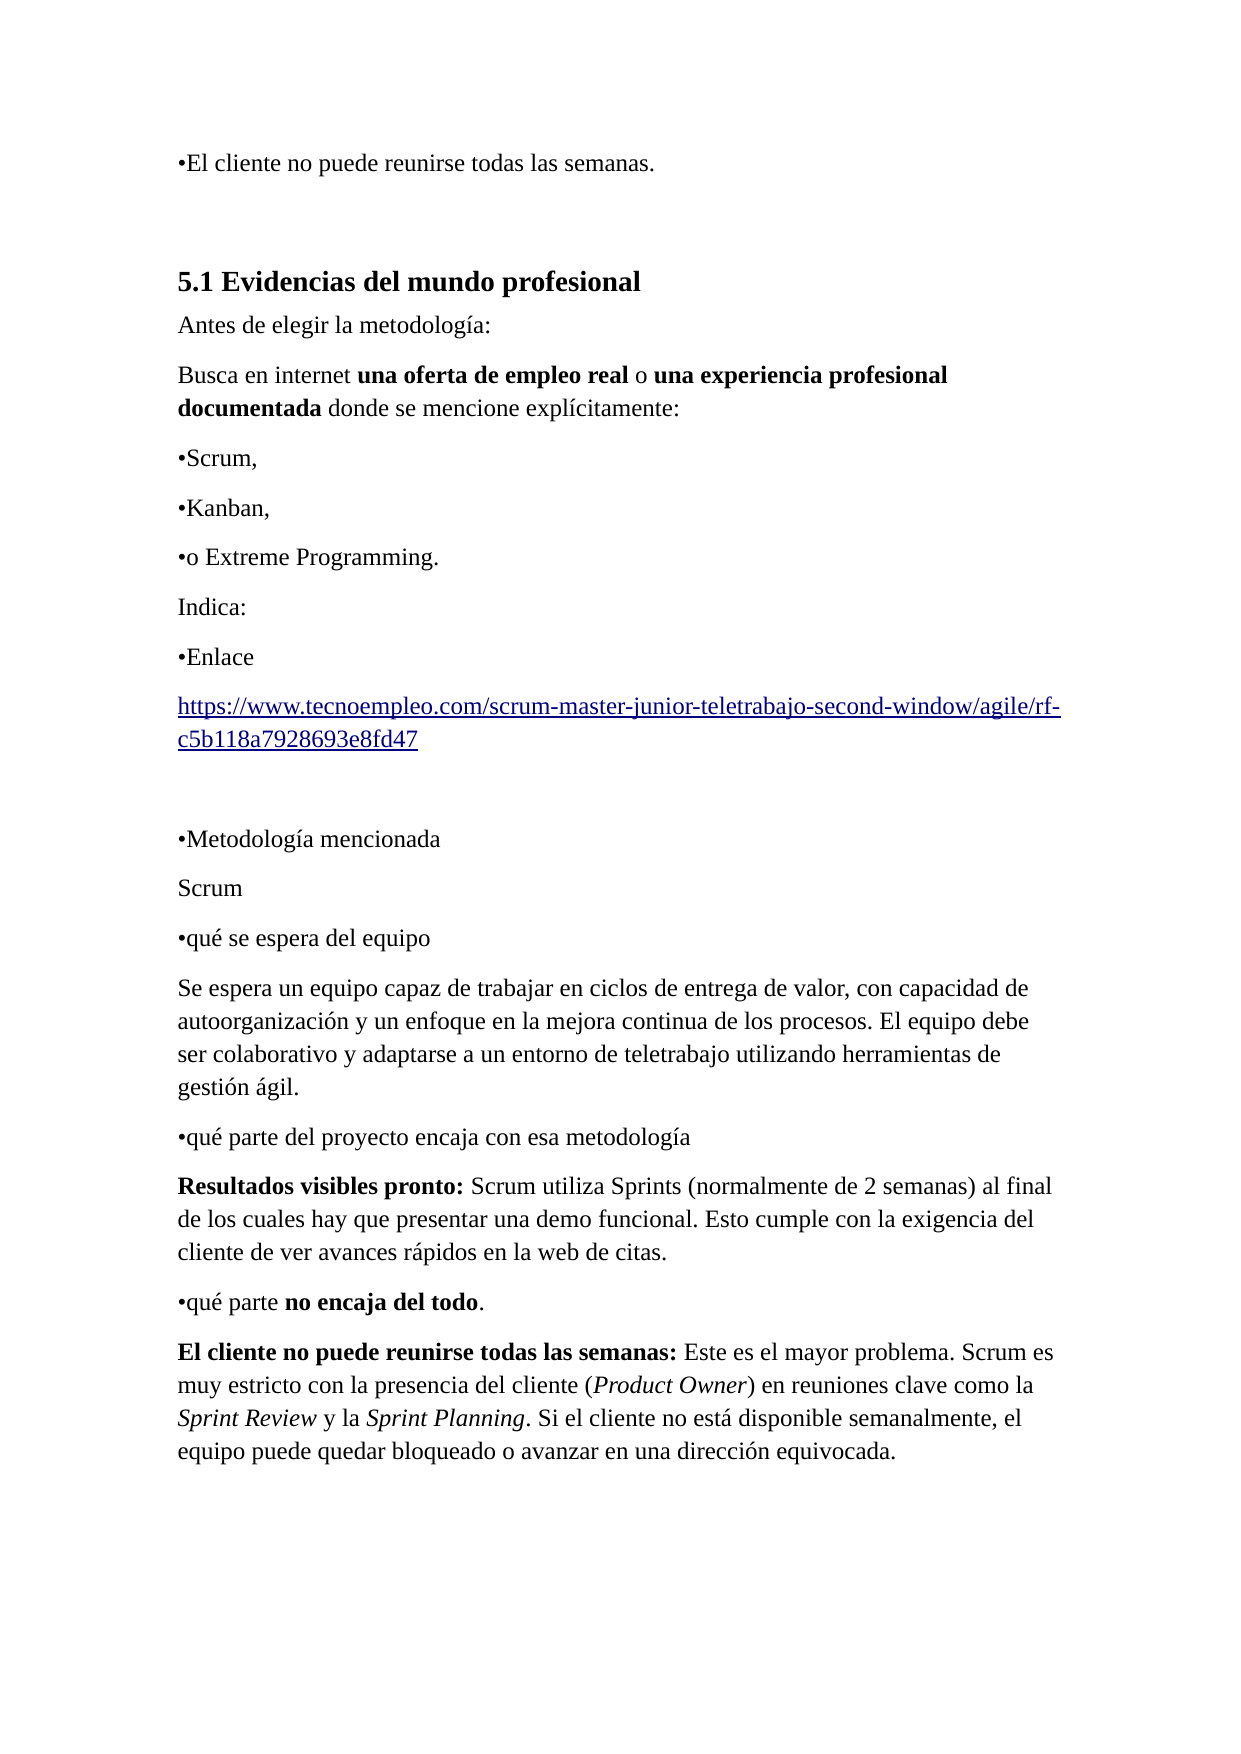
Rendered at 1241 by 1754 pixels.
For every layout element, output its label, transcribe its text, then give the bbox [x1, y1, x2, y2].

text Busca en internet una oferta de empleo real o una experiencia profesional documentada donde se mencione explícitamente: [177, 360, 1063, 422]
text Indica: [177, 592, 1063, 621]
text El cliente no puede reunirse todas las semanas: Este es el mayor problema. Scrum es muy estricto con la presencia del cliente (Product Owner) en reuniones clave como la Sprint Review y la Sprint Planning. Si el cliente no está disponible semanalmente, el equipo puede quedar bloqueado o avanzar en una dirección equivocada. [177, 1337, 1063, 1464]
text https://www.tecnoempleo.com/scrum-master-junior-teletrabajo-second-window/agile/rf-c5b118a7928693e8fd47 [177, 691, 1063, 753]
text •El cliente no puede reunirse todas las semanas. [177, 148, 1063, 176]
text •o Extreme Programming. [177, 542, 1063, 571]
text Se espera un equipo capaz de trabajar en ciclos de entrega de valor, con capacidad de autoorganización y un enfoque en la mejora continua de los procesos. El equipo debe ser colaborativo y adaptarse a un entorno de teletrabajo utilizando herramientas de gestión ágil. [177, 973, 1063, 1101]
text Scrum [177, 873, 1063, 902]
text •qué parte del proyecto encaja con esa metodología [177, 1122, 1063, 1150]
text Resultados visibles pronto: Scrum utiliza Sprints (normalmente de 2 semanas) al final de los cuales hay que presentar una demo funcional. Esto cumple con la exigencia del cliente de ver avances rápidos en la web de citas. [177, 1171, 1063, 1266]
text •qué parte no encaja del todo. [177, 1287, 1063, 1316]
text •Kanban, [177, 493, 1063, 521]
text •Enlace [177, 642, 1063, 670]
text Antes de elegir la metodología: [177, 311, 1063, 339]
text •Metodología mencionada [177, 824, 1063, 852]
text •Scrum, [177, 443, 1063, 472]
text •qué se espera del equipo [177, 923, 1063, 952]
subtitle 5.1 Evidencias del mundo profesional [177, 264, 1063, 297]
